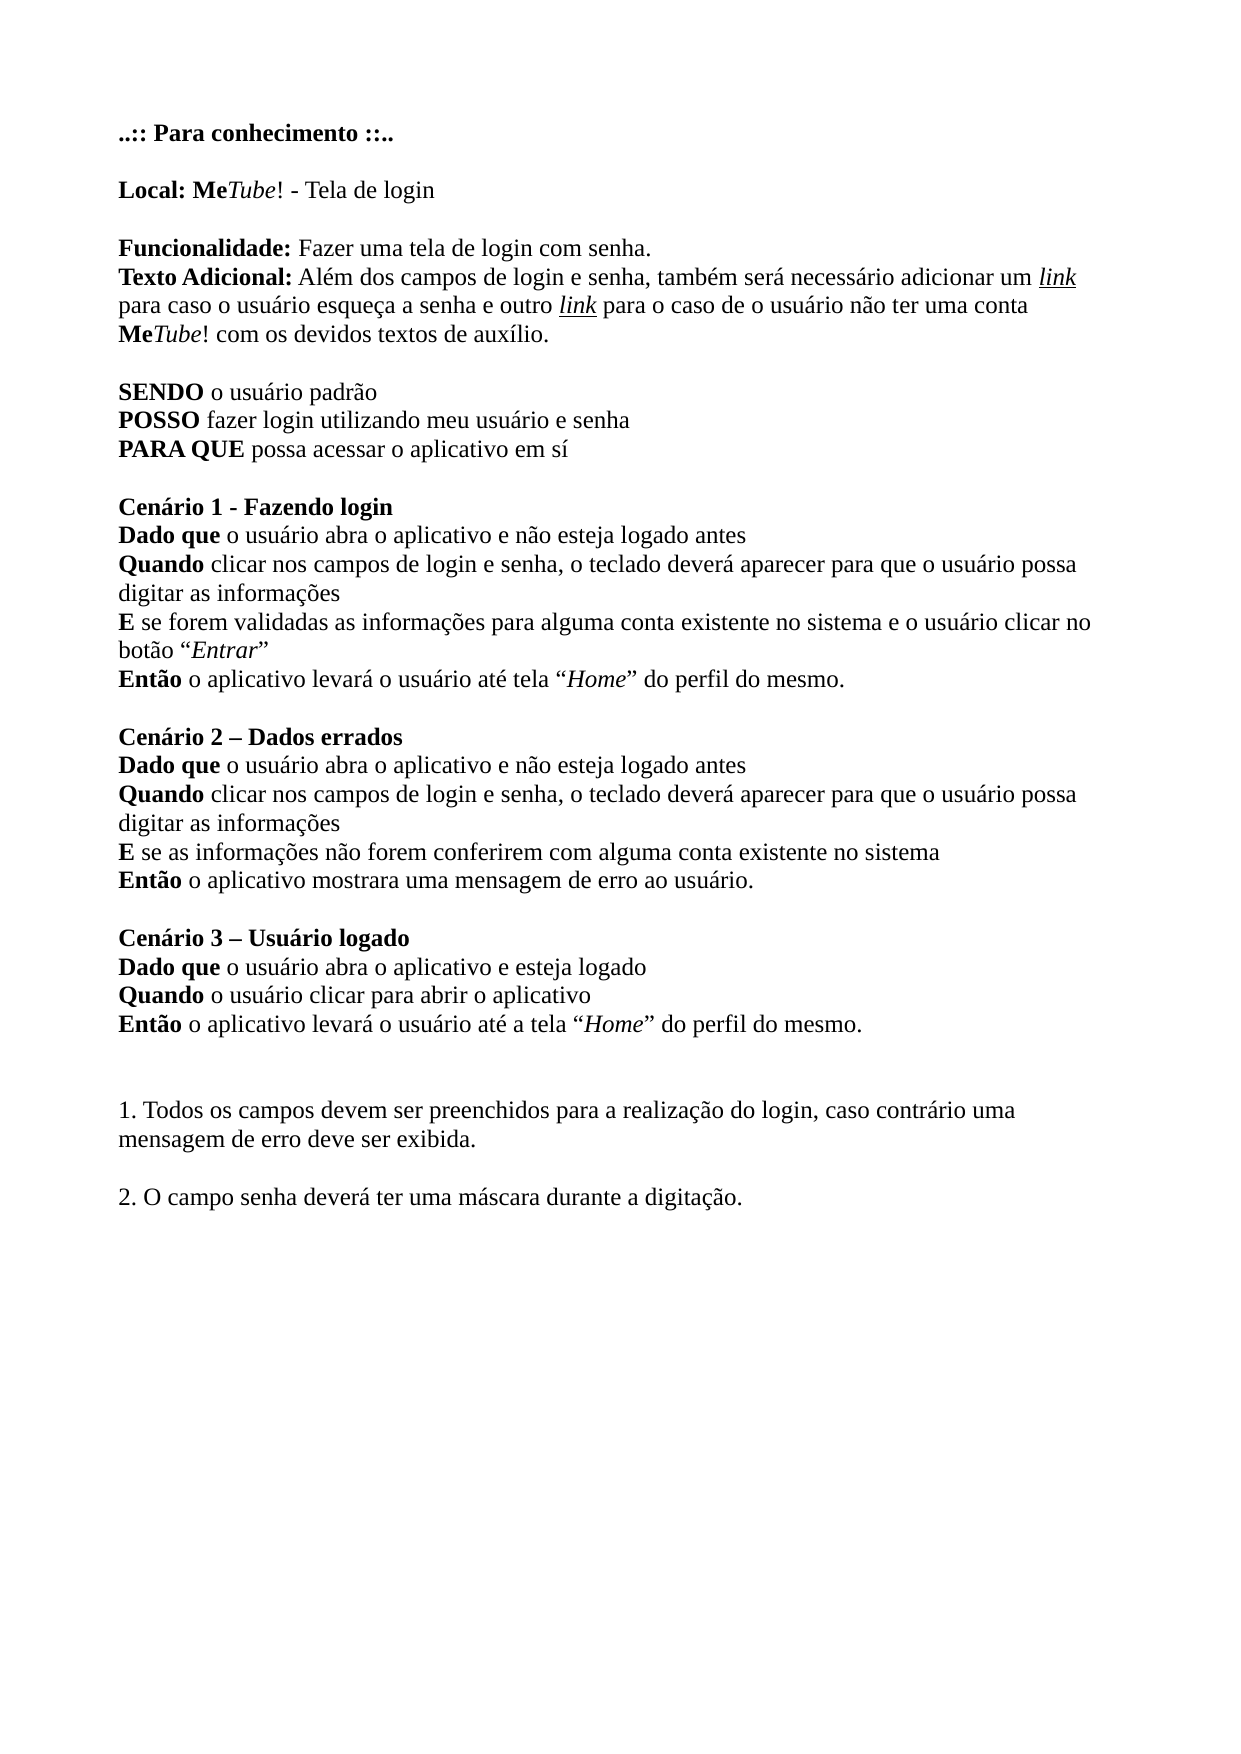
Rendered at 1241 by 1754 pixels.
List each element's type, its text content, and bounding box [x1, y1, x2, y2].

text ..:: Para conhecimento ::.. [118, 118, 1122, 147]
text Cenário 3 – Usuário logado [118, 923, 1122, 952]
text Funcionalidade: Fazer uma tela de login com senha. [118, 233, 1122, 262]
text Local: MeTube! - Tela de login [118, 176, 1122, 204]
text Dado que o usuário abra o aplicativo e não esteja logado antes [118, 751, 1122, 779]
text Quando clicar nos campos de login e senha, o teclado deverá aparecer para que o usuário possa digitar as informações [118, 549, 1122, 607]
text Então o aplicativo mostrara uma mensagem de erro ao usuário. [118, 866, 1122, 894]
text Então o aplicativo levará o usuário até a tela “Home” do perfil do mesmo. [118, 1009, 1122, 1038]
text E se forem validadas as informações para alguma conta existente no sistema e o usuário clicar no botão “Entrar” [118, 607, 1122, 664]
text Quando clicar nos campos de login e senha, o teclado deverá aparecer para que o usuário possa digitar as informações [118, 779, 1122, 837]
text 2. O campo senha deverá ter uma máscara durante a digitação. [118, 1182, 1122, 1211]
text Texto Adicional: Além dos campos de login e senha, também será necessário adicionar um link para caso o usuário esqueça a senha e outro link para o caso de o usuário não ter uma conta MeTube! com os devidos textos de auxílio. [118, 262, 1122, 348]
text PARA QUE possa acessar o aplicativo em sí [118, 434, 1122, 463]
text POSSO fazer login utilizando meu usuário e senha [118, 406, 1122, 434]
text Cenário 1 - Fazendo login [118, 492, 1122, 521]
text SENDO o usuário padrão [118, 377, 1122, 406]
text Dado que o usuário abra o aplicativo e não esteja logado antes [118, 521, 1122, 549]
text Cenário 2 – Dados errados [118, 722, 1122, 751]
text Então o aplicativo levará o usuário até tela “Home” do perfil do mesmo. [118, 664, 1122, 693]
text E se as informações não forem conferirem com alguma conta existente no sistema [118, 837, 1122, 866]
text Dado que o usuário abra o aplicativo e esteja logado [118, 952, 1122, 981]
text Quando o usuário clicar para abrir o aplicativo [118, 981, 1122, 1009]
text 1. Todos os campos devem ser preenchidos para a realização do login, caso contrário uma mensagem de erro deve ser exibida. [118, 1096, 1122, 1153]
